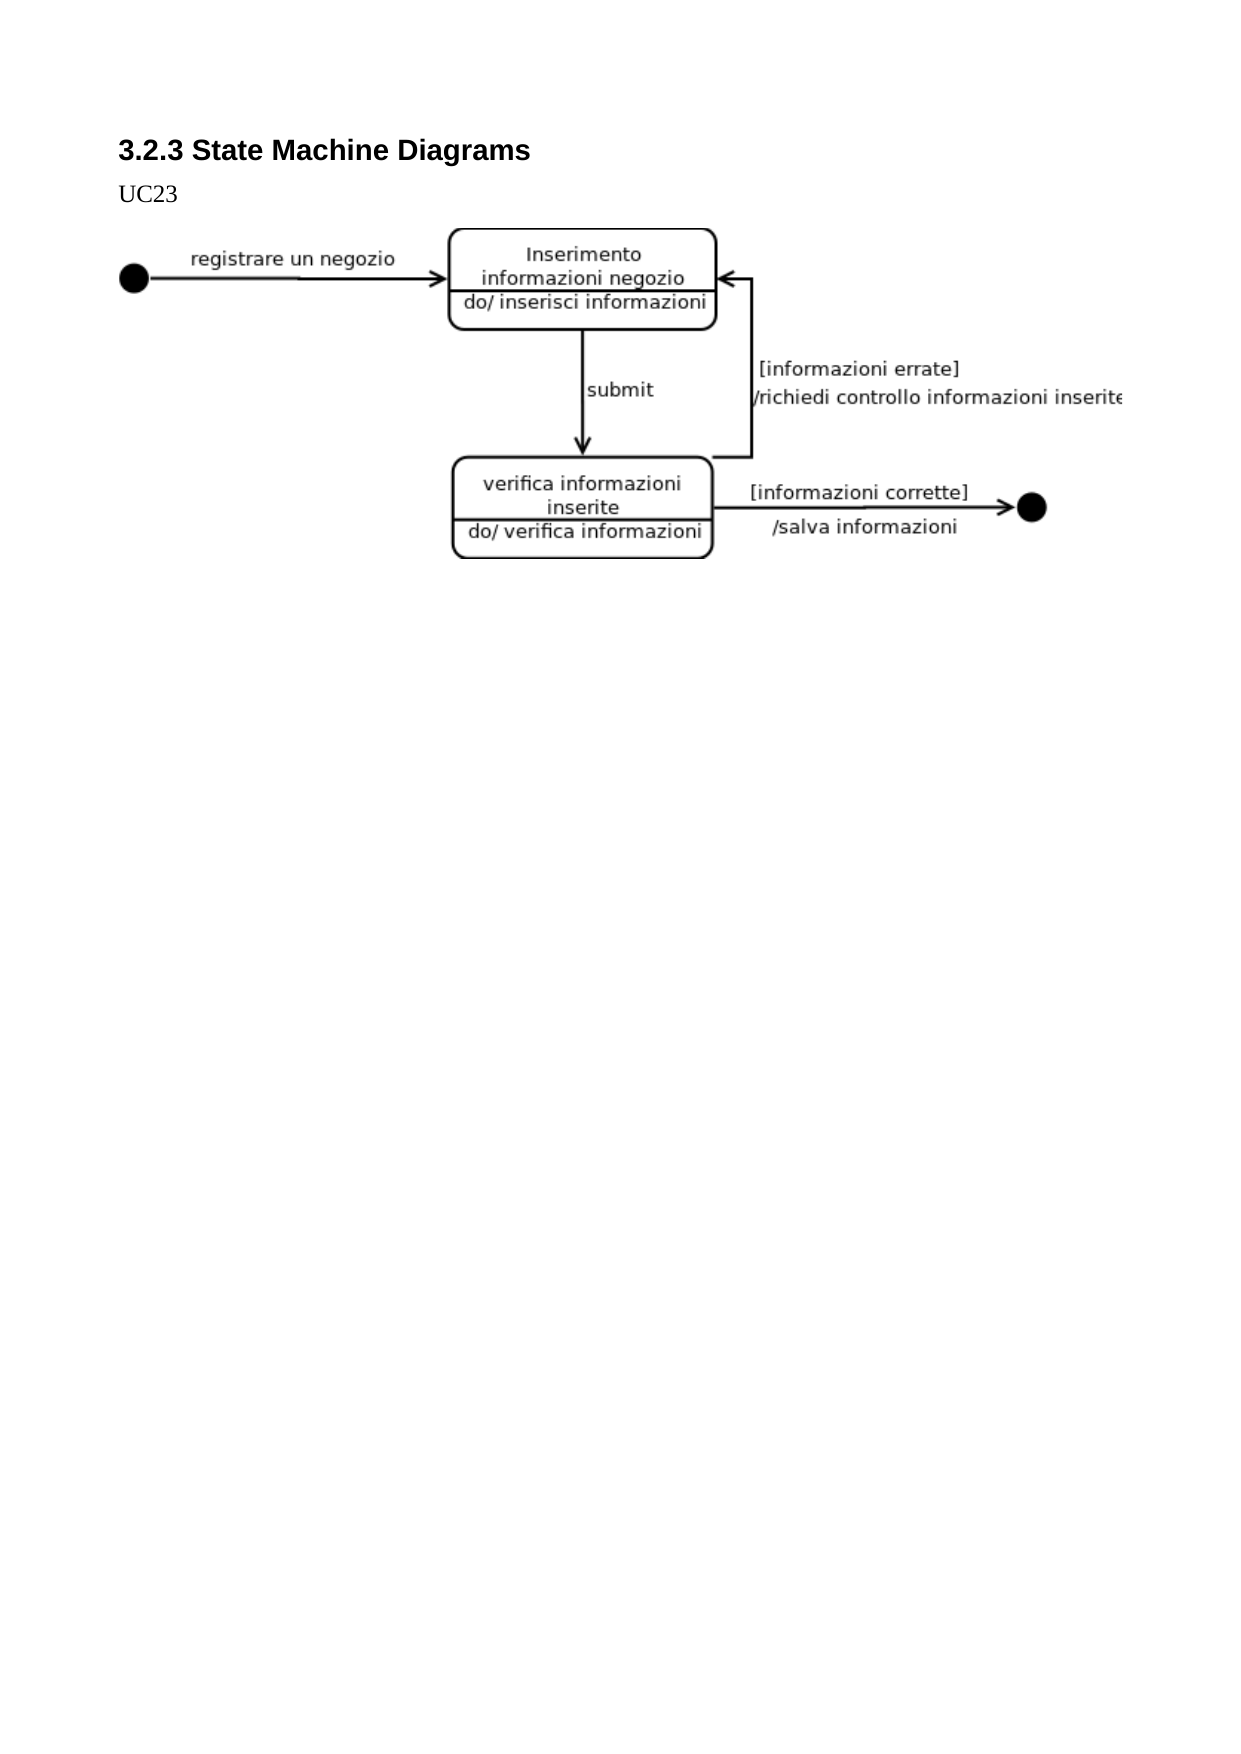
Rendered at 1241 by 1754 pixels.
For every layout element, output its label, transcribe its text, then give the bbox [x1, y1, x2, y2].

subtitle 3.2.3 State Machine Diagrams [118, 133, 1122, 166]
picture [118, 228, 1123, 559]
text UC23 [118, 179, 1122, 208]
